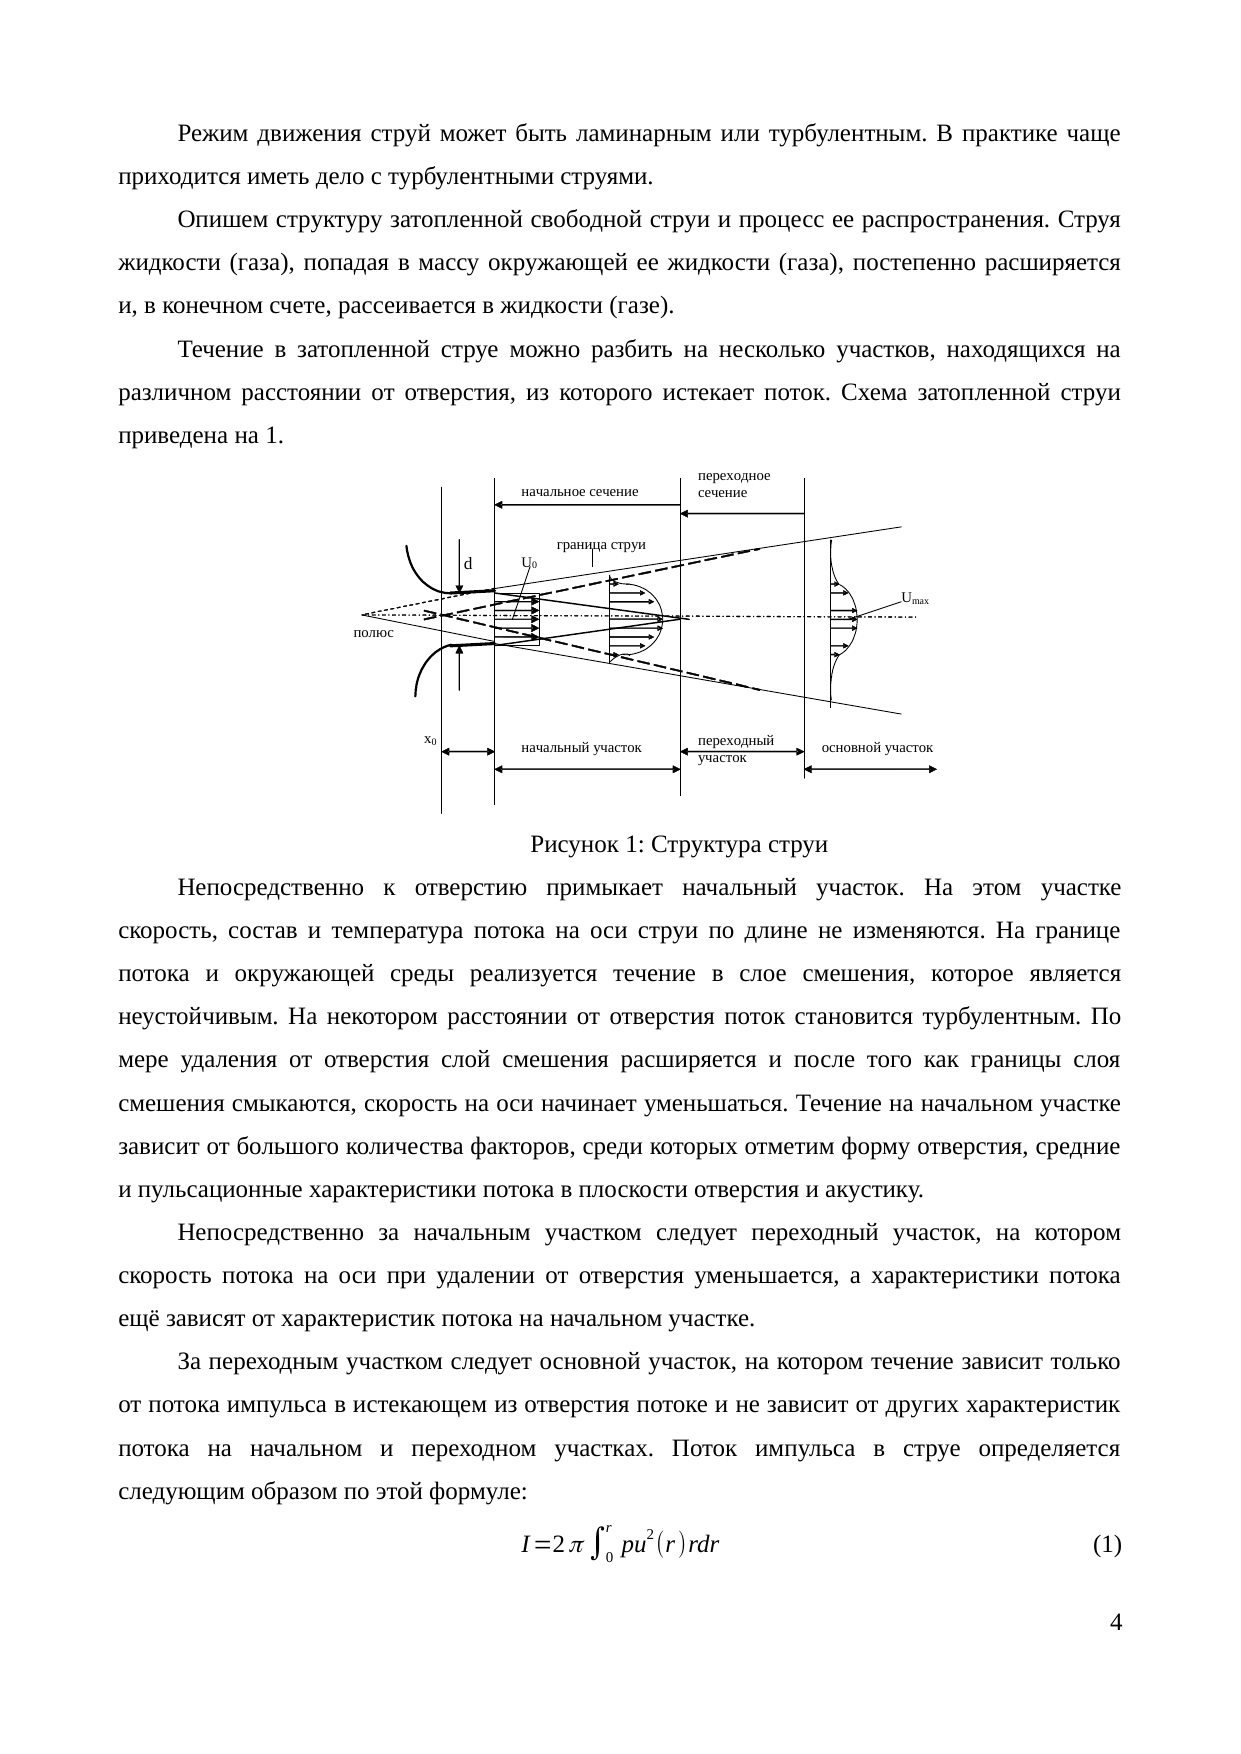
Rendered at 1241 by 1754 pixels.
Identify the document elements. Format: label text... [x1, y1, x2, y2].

text За переходным участком следует основной участок, на котором течение зависит только от потока импульса в истекающем из отверстия потоке и не зависит от других характеристик потока на начальном и переходном участках. Поток импульса в струе определяется следующим образом по этой формуле: [118, 1346, 1122, 1504]
text Рисунок 1: Структура струи [495, 506, 680, 587]
text Рисунок 1: Структура струи [540, 601, 609, 637]
text Рисунок 1: Структура струи [523, 562, 680, 616]
text Рисунок 1: Структура струи [442, 646, 494, 750]
text Рисунок 1: Структура струи [805, 539, 830, 701]
text Рисунок 1: Структура струи [442, 593, 494, 640]
text Рисунок 1: Структура струи [831, 528, 900, 615]
text Рисунок 1: Структура струи [681, 515, 804, 559]
text Рисунок 1: Структура струи [610, 584, 661, 614]
text Рисунок 1: Структура струи [832, 603, 900, 713]
text Непосредственно за начальным участком следует переходный участок, на котором скорость потока на оси при удалении от отверстия уменьшается, а характеристики потока ещё зависят от характеристик потока на начальном участке. [118, 1217, 1122, 1332]
text Рисунок 1: Структура струи [518, 631, 609, 662]
text Режим движения струй может быть ламинарным или турбулентным. В практике чаще приходится иметь дело с турбулентными струями. [118, 118, 1122, 190]
text Рисунок 1: Структура струи [495, 646, 680, 768]
text (1) [118, 1519, 1122, 1566]
text Рисунок 1: Структура струи [681, 543, 804, 696]
text Течение в затопленной струе можно разбить на несколько участков, находящихся на различном расстоянии от отверстия, из которого истекает поток. Схема затопленной струи приведена на Рисунок 1. [118, 334, 1122, 449]
text Рисунок 1: Структура струи [610, 629, 659, 654]
text Рисунок 1: Структура струи [399, 623, 900, 857]
text Рисунок 1: Структура струи [399, 463, 900, 630]
text Рисунок 1: Структура струи [611, 621, 680, 675]
text Рисунок 1: Структура струи [442, 632, 490, 646]
text Рисунок 1: Структура струи [681, 677, 804, 751]
text Рисунок 1: Структура струи [805, 698, 900, 768]
text Непосредственно к отверстию примыкает начальный участок. На этом участке скорость, состав и температура потока на оси струи по длине не изменяются. На границе потока и окружающей среды реализуется течение в слое смешения, которое является неустойчивым. На некотором расстоянии от отверстия поток становится турбулентным. По мере удаления от отверстия слой смешения расширяется и после того как границы слоя смешения смыкаются, скорость на оси начинает уменьшаться. Течение на начальном участке зависит от большого количества факторов, среди которых отметим форму отверстия, средние и пульсационные характеристики потока в плоскости отверстия и акустику. [118, 872, 1122, 1203]
text Опишем структуру затопленной свободной струи и процесс ее распространения. Струя жидкости (газа), попадая в массу окружающей ее жидкости (газа), постепенно расширяется и, в конечном счете, рассеивается в жидкости (газе). [118, 204, 1122, 319]
